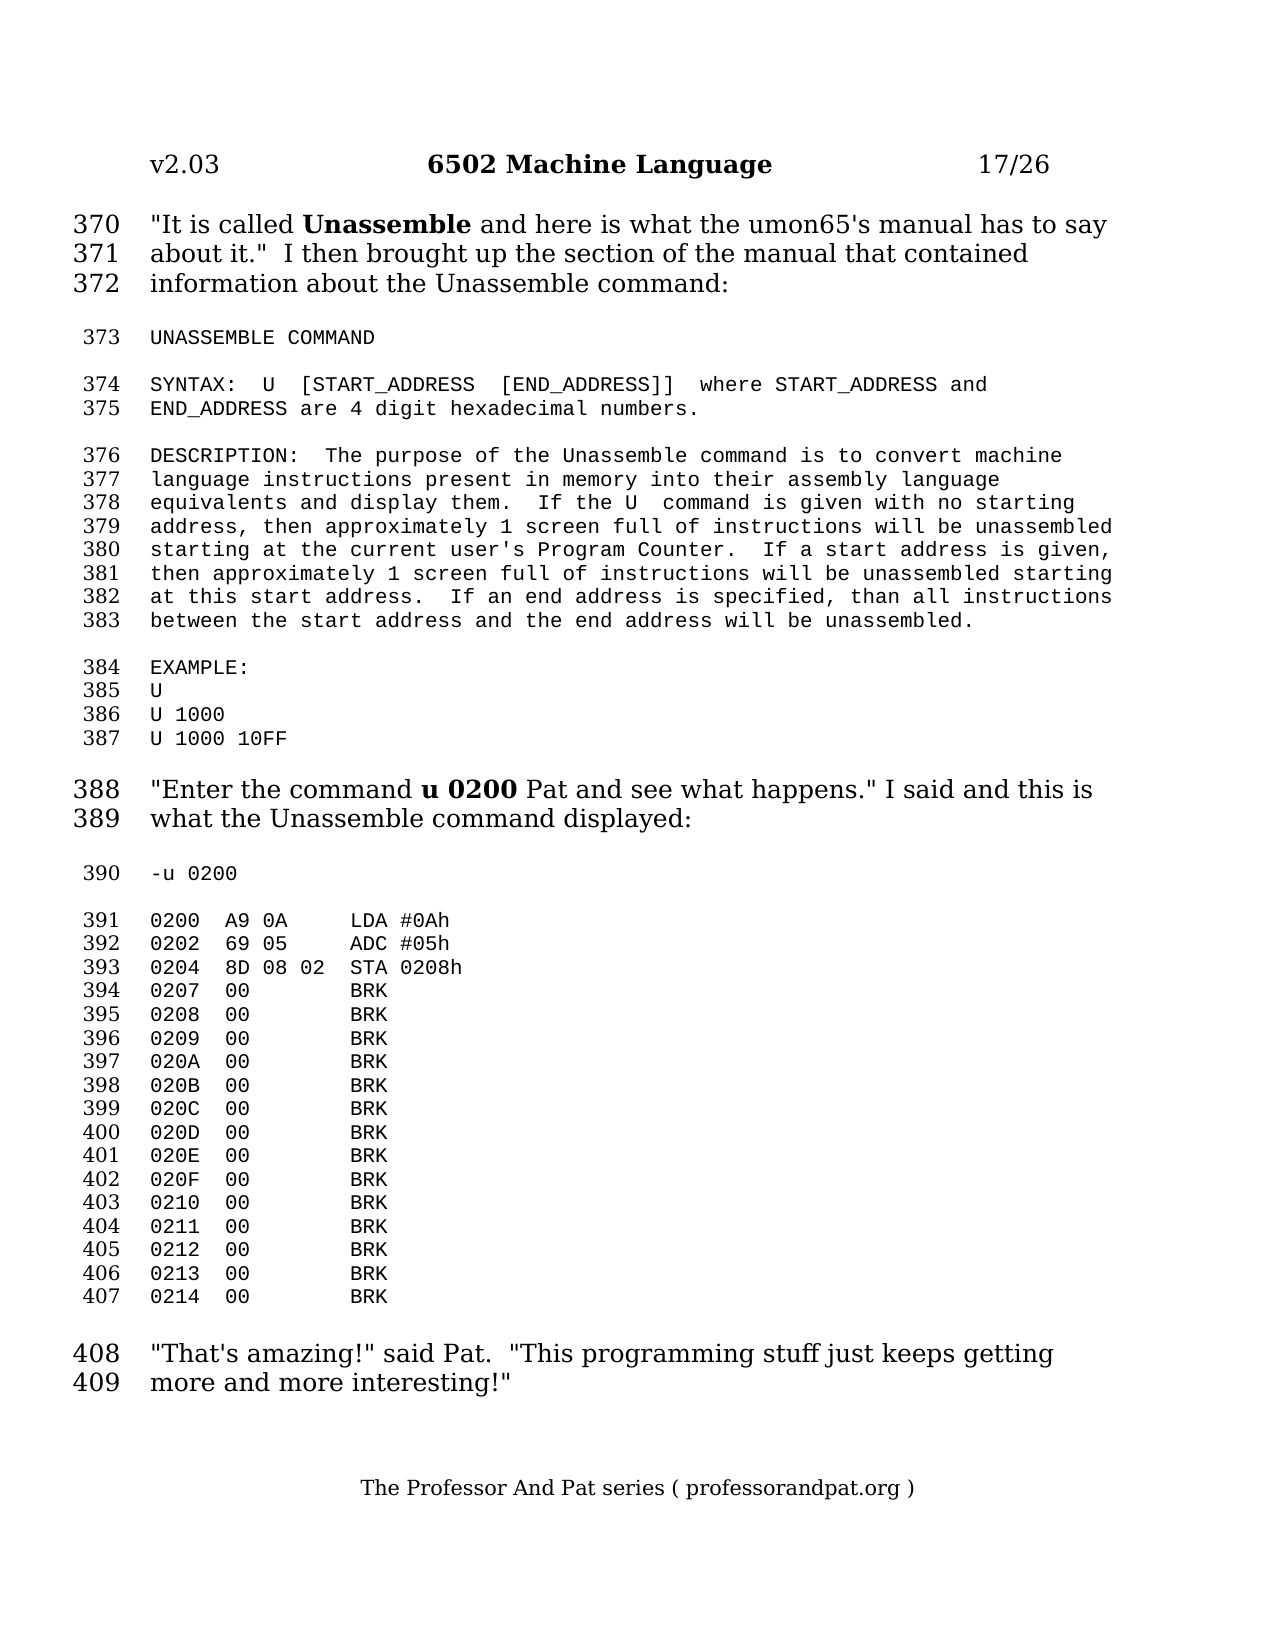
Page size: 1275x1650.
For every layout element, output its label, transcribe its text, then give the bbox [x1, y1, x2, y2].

text 0208 00 BRK [150, 1004, 1125, 1028]
text 020D 00 BRK [150, 1122, 1125, 1145]
text "It is called Unassemble and here is what the umon65's manual has to say about it." I then brought up the section of the manual that contained information about the Unassemble command: [150, 210, 1125, 298]
text END_ADDRESS are 4 digit hexadecimal numbers. [150, 398, 1125, 422]
text U 1000 [150, 704, 1125, 728]
text 020B 00 BRK [150, 1075, 1125, 1098]
text 0207 00 BRK [150, 981, 1125, 1004]
text 0202 69 05 ADC #05h [150, 933, 1125, 957]
text 020A 00 BRK [150, 1051, 1125, 1075]
text 0213 00 BRK [150, 1263, 1125, 1287]
text 020E 00 BRK [150, 1145, 1125, 1169]
text 020F 00 BRK [150, 1169, 1125, 1192]
text "That's amazing!" said Pat. "This programming stuff just keeps getting more and more interesting!" [150, 1339, 1125, 1398]
text "Enter the command u 0200 Pat and see what happens." I said and this is what the Unassemble command displayed: [150, 775, 1125, 833]
text EXAMPLE: [150, 657, 1125, 681]
text 0210 00 BRK [150, 1192, 1125, 1216]
text 020C 00 BRK [150, 1098, 1125, 1122]
text 0200 A9 0A LDA #0Ah [150, 910, 1125, 933]
text UNASSEMBLE COMMAND [150, 327, 1125, 351]
text DESCRIPTION: The purpose of the Unassemble command is to convert machine language instructions present in memory into their assembly language equivalents and display them. If the U command is given with no starting address, then approximately 1 screen full of instructions will be unassembled starting at the current user's Program Counter. If a start address is given, then approximately 1 screen full of instructions will be unassembled starting at this start address. If an end address is specified, than all instructions between the start address and the end address will be unassembled. [150, 445, 1125, 633]
text 0204 8D 08 02 STA 0208h [150, 957, 1125, 981]
text U [150, 681, 1125, 704]
text SYNTAX: U [START_ADDRESS [END_ADDRESS]] where START_ADDRESS and [150, 374, 1125, 398]
text 0209 00 BRK [150, 1028, 1125, 1051]
text -u 0200 [150, 863, 1125, 886]
text U 1000 10FF [150, 728, 1125, 751]
text 0214 00 BRK [150, 1287, 1125, 1310]
text 0211 00 BRK [150, 1216, 1125, 1239]
text 0212 00 BRK [150, 1239, 1125, 1263]
